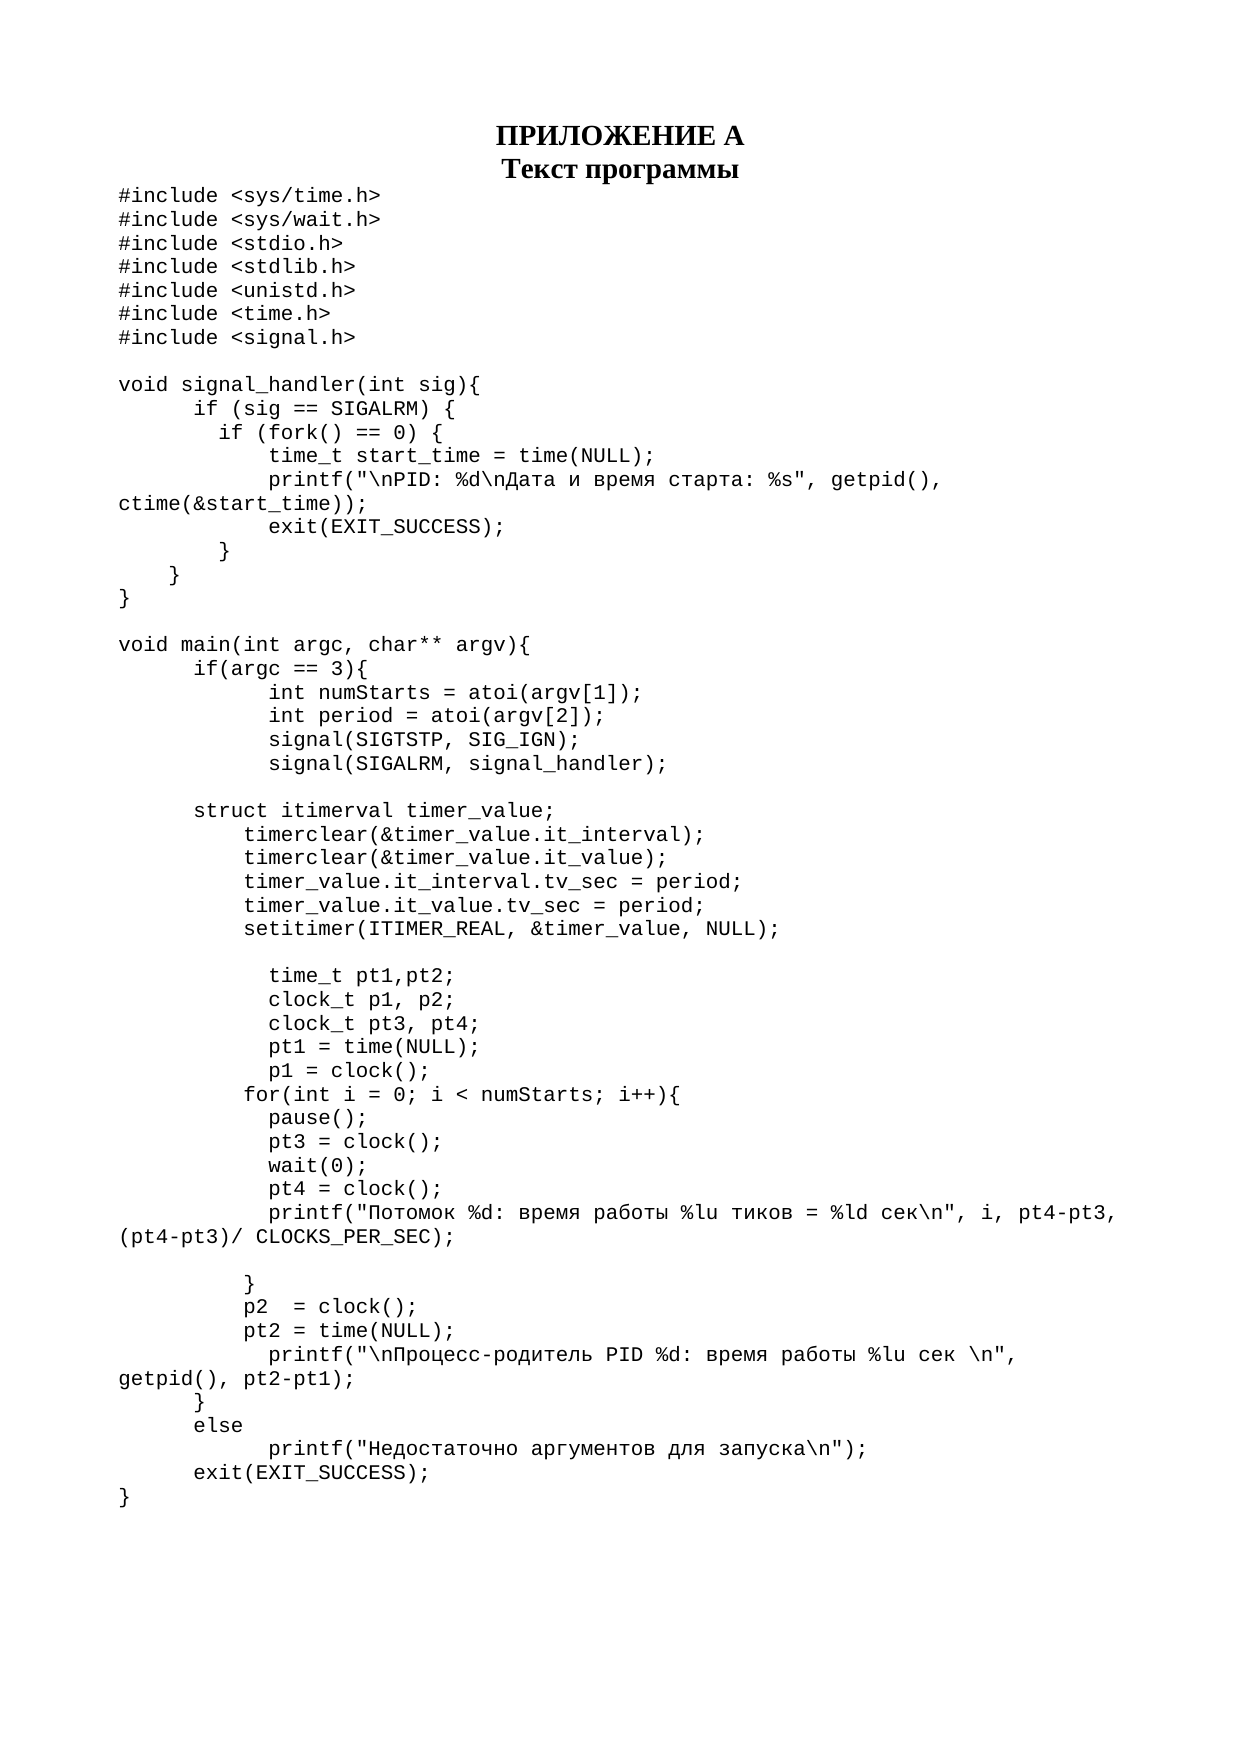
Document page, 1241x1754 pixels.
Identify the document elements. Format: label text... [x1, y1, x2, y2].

text printf("\nПроцесс-родитель PID %d: время работы %lu сек \n", getpid(), pt2-pt1); [118, 1344, 1122, 1391]
text if (fork() == 0) { [118, 422, 1122, 445]
text struct itimerval timer_value; [118, 800, 1122, 824]
text int numStarts = atoi(argv[1]); [118, 682, 1122, 705]
text #include <sys/wait.h> [118, 209, 1122, 232]
text signal(SIGALRM, signal_handler); [118, 753, 1122, 776]
text #include <stdio.h> [118, 232, 1122, 256]
text printf("Потомок %d: время работы %lu тиков = %ld сек\n", i, pt4-pt3, (pt4-pt3)/ CLOCKS_PER_SEC); [118, 1202, 1122, 1249]
text wait(0); [118, 1155, 1122, 1178]
text #include <signal.h> [118, 327, 1122, 351]
text } [118, 563, 1122, 587]
text for(int i = 0; i < numStarts; i++){ [118, 1084, 1122, 1107]
text printf("Недостаточно аргументов для запуска\n"); [118, 1438, 1122, 1462]
text } [118, 1273, 1122, 1297]
text } [118, 1391, 1122, 1415]
text time_t pt1,pt2; [118, 966, 1122, 989]
text printf("\nPID: %d\nДата и время старта: %s", getpid(), ctime(&start_time)); [118, 469, 1122, 516]
text ПРИЛОЖЕНИЕ А [118, 118, 1122, 152]
text int period = atoi(argv[2]); [118, 705, 1122, 729]
text time_t start_time = time(NULL); [118, 445, 1122, 469]
text else [118, 1415, 1122, 1438]
text void signal_handler(int sig){ [118, 374, 1122, 398]
text pause(); [118, 1107, 1122, 1131]
text timerclear(&timer_value.it_value); [118, 847, 1122, 871]
text void main(int argc, char** argv){ [118, 634, 1122, 658]
text p1 = clock(); [118, 1060, 1122, 1084]
text pt4 = clock(); [118, 1178, 1122, 1202]
text p2 = clock(); [118, 1297, 1122, 1320]
text clock_t p1, p2; [118, 989, 1122, 1013]
text } [118, 540, 1122, 563]
text pt3 = clock(); [118, 1131, 1122, 1155]
text #include <unistd.h> [118, 280, 1122, 303]
text } [118, 587, 1122, 611]
text exit(EXIT_SUCCESS); [118, 1462, 1122, 1486]
text timer_value.it_interval.tv_sec = period; [118, 871, 1122, 894]
text if(argc == 3){ [118, 658, 1122, 682]
text timer_value.it_value.tv_sec = period; [118, 894, 1122, 918]
text timerclear(&timer_value.it_interval); [118, 824, 1122, 847]
text exit(EXIT_SUCCESS); [118, 516, 1122, 540]
text #include <sys/time.h> [118, 185, 1122, 209]
text clock_t pt3, pt4; [118, 1013, 1122, 1036]
text if (sig == SIGALRM) { [118, 398, 1122, 422]
text } [118, 1486, 1122, 1509]
text signal(SIGTSTP, SIG_IGN); [118, 729, 1122, 753]
text pt1 = time(NULL); [118, 1036, 1122, 1060]
text pt2 = time(NULL); [118, 1320, 1122, 1344]
text #include <time.h> [118, 303, 1122, 327]
text Текст программы [118, 152, 1122, 185]
text #include <stdlib.h> [118, 256, 1122, 280]
text setitimer(ITIMER_REAL, &timer_value, NULL); [118, 918, 1122, 942]
